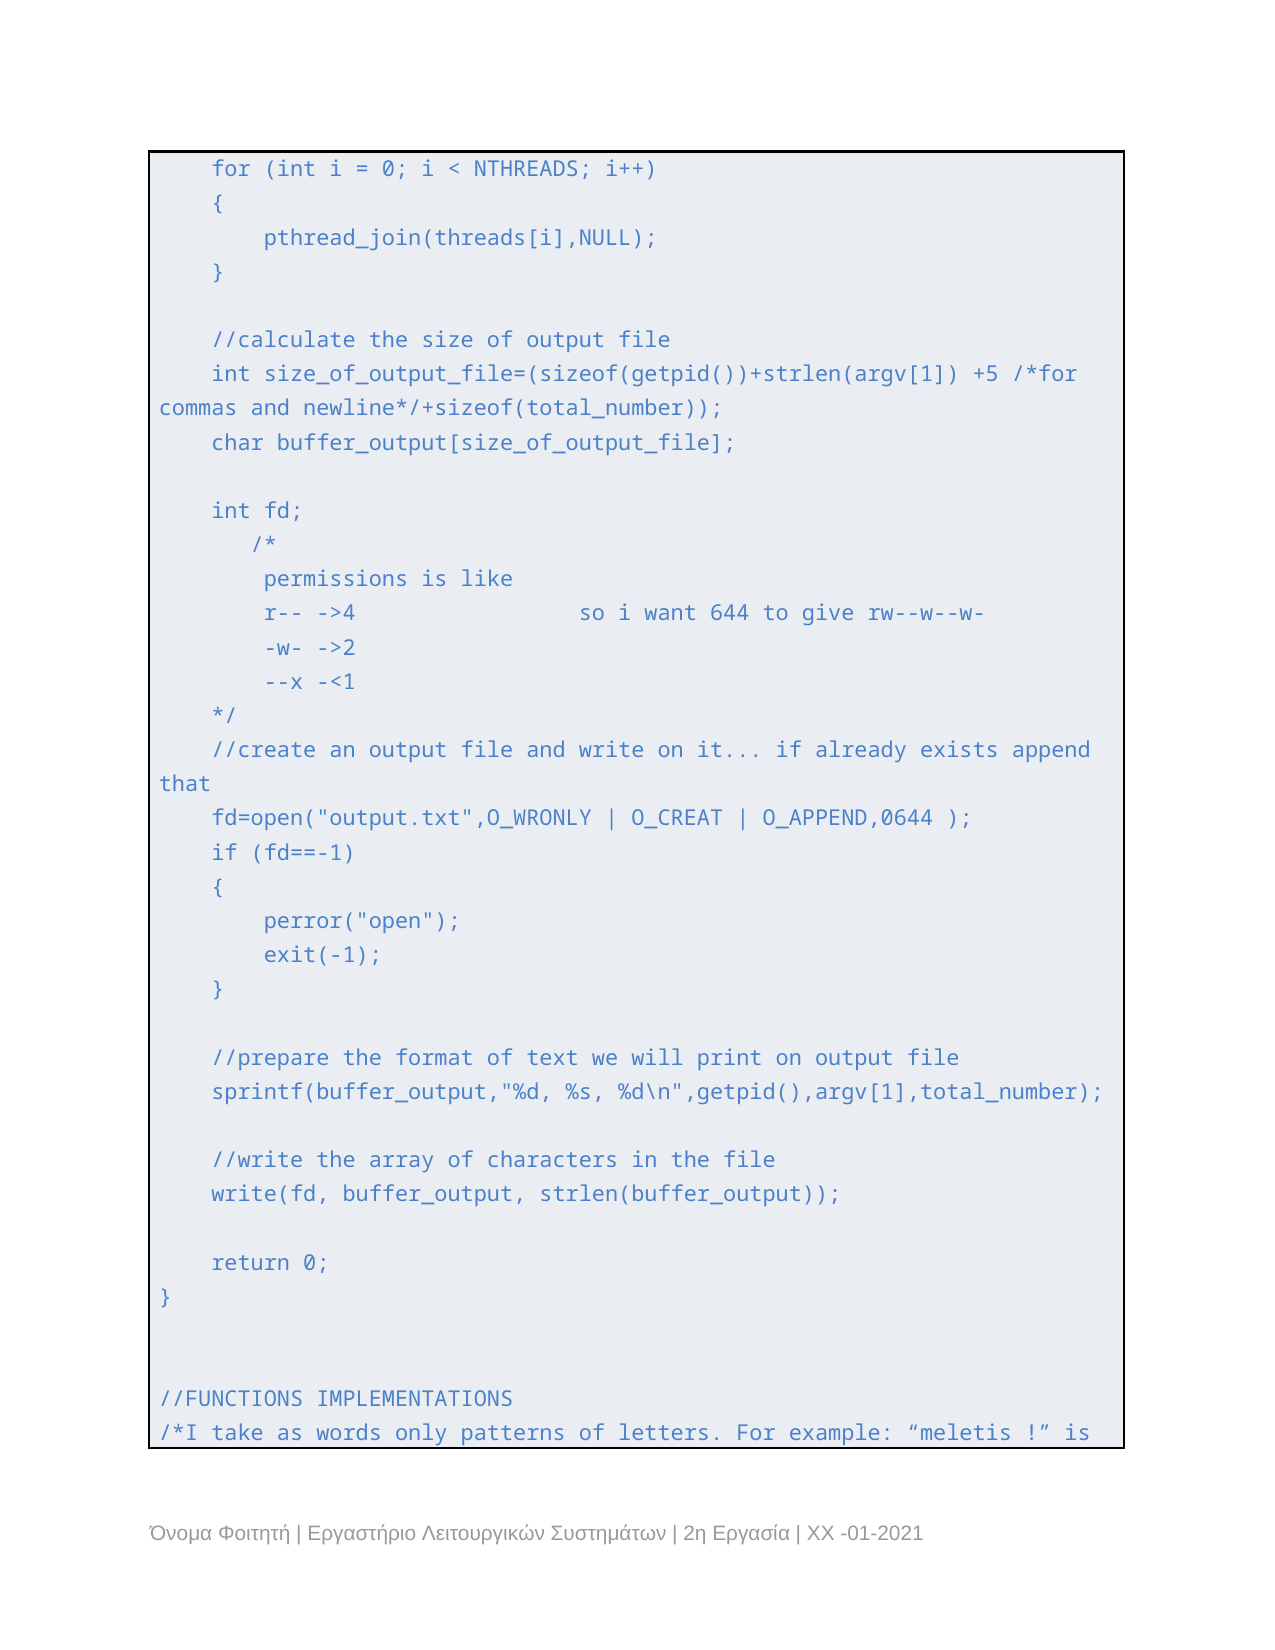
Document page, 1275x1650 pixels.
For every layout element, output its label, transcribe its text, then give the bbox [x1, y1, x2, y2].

table_cell for (int i = 0; i < NTHREADS; i++) { pthread_join(threads[i],NULL); } //calculate the size of output file int size_of_output_file=(sizeof(getpid())+strlen(argv[1]) +5 /*for commas and newline*/+sizeof(total_number)); char buffer_output[size_of_output_file]; int fd; /* permissions is like r-- ->4 so i want 644 to give rw--w--w- -w- ->2 --x -<1 */ //create an output file and write on it... if already exists append that fd=open("output.txt",O_WRONLY | O_CREAT | O_APPEND,0644 ); if (fd==-1) { perror("open"); exit(-1); } //prepare the format of text we will print on output file sprintf(buffer_output,"%d, %s, %d\n",getpid(),argv[1],total_number); //write the array of characters in the file write(fd, buffer_output, strlen(buffer_output)); return 0; } //FUNCTIONS IMPLEMENTATIONS /*I take as words only patterns of letters. For example: “meletis !” is [150, 153, 1123, 1447]
